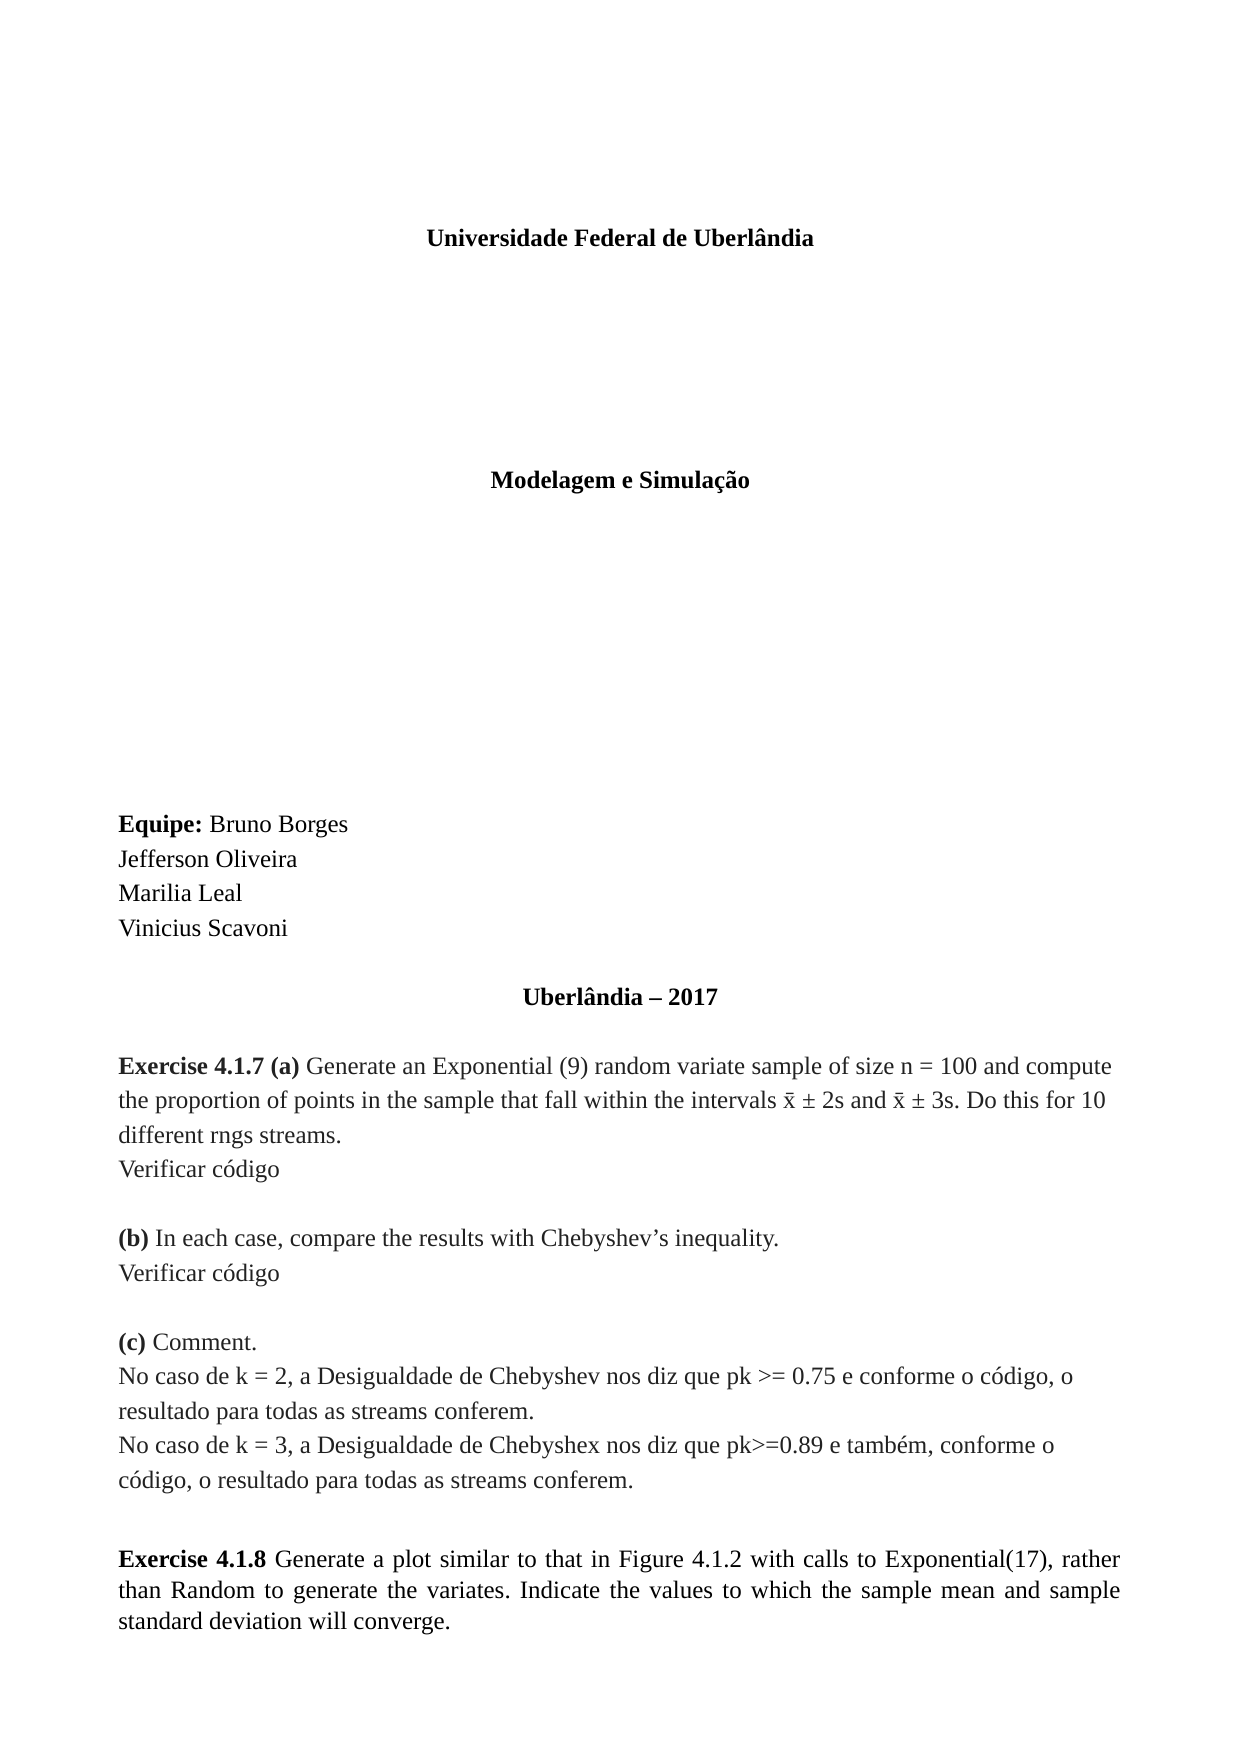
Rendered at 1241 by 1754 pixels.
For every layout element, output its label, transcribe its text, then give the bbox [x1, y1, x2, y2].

text No caso de k = 2, a Desigualdade de Chebyshev nos diz que pk >= 0.75 e conforme o código, o resultado para todas as streams conferem. [118, 1361, 1122, 1424]
text (c) Comment. [118, 1327, 1122, 1356]
text Vinicius Scavoni [118, 913, 1122, 942]
text Uberlândia – 2017 [118, 982, 1122, 1011]
text Equipe: Bruno Borges [118, 809, 1122, 838]
text Modelagem e Simulação [118, 465, 1122, 493]
text Jefferson Oliveira [118, 844, 1122, 873]
text (b) In each case, compare the results with Chebyshev’s inequality. [118, 1223, 1122, 1252]
text No caso de k = 3, a Desigualdade de Chebyshex nos diz que pk>=0.89 e também, conforme o código, o resultado para todas as streams conferem. [118, 1430, 1122, 1493]
text Verificar código [118, 1258, 1122, 1287]
text Exercise 4.1.8 Generate a plot similar to that in Figure 4.1.2 with calls to Exponential(17), rather than Random to generate the variates. Indicate the values to which the sample mean and sample standard deviation will converge. [118, 1544, 1122, 1635]
text Marilia Leal [118, 878, 1122, 907]
text Verificar código [118, 1154, 1122, 1183]
text Universidade Federal de Uberlândia [118, 223, 1122, 252]
text Exercise 4.1.7 (a) Generate an Exponential (9) random variate sample of size n = 100 and compute the proportion of points in the sample that fall within the intervals x̄ ± 2s and x̄ ± 3s. Do this for 10 different rngs streams. [118, 1051, 1122, 1149]
